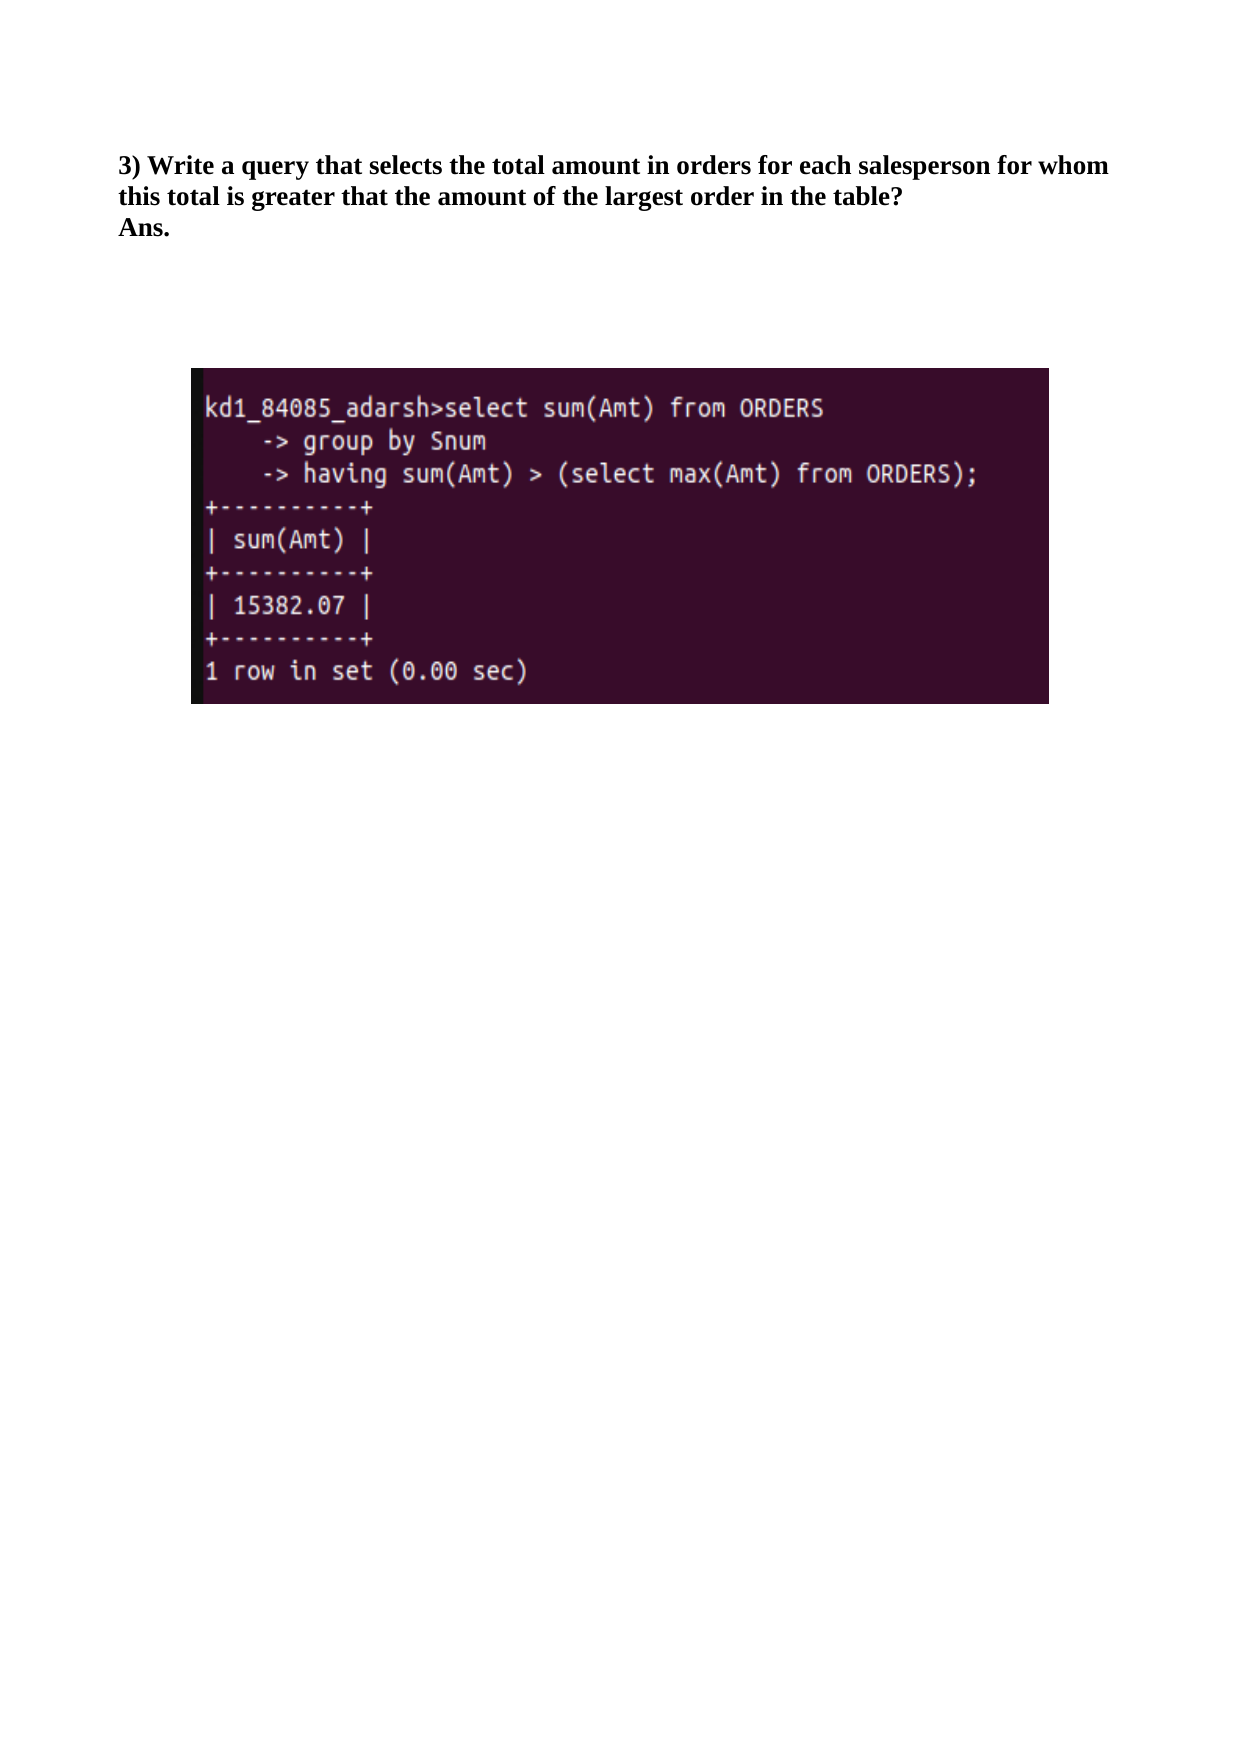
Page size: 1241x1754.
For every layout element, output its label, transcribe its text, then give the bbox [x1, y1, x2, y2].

picture [191, 368, 1049, 704]
text 3) Write a query that selects the total amount in orders for each salesperson for whom this total is greater that the amount of the largest order in the table? [118, 149, 1122, 212]
text Ans. [118, 212, 1122, 243]
